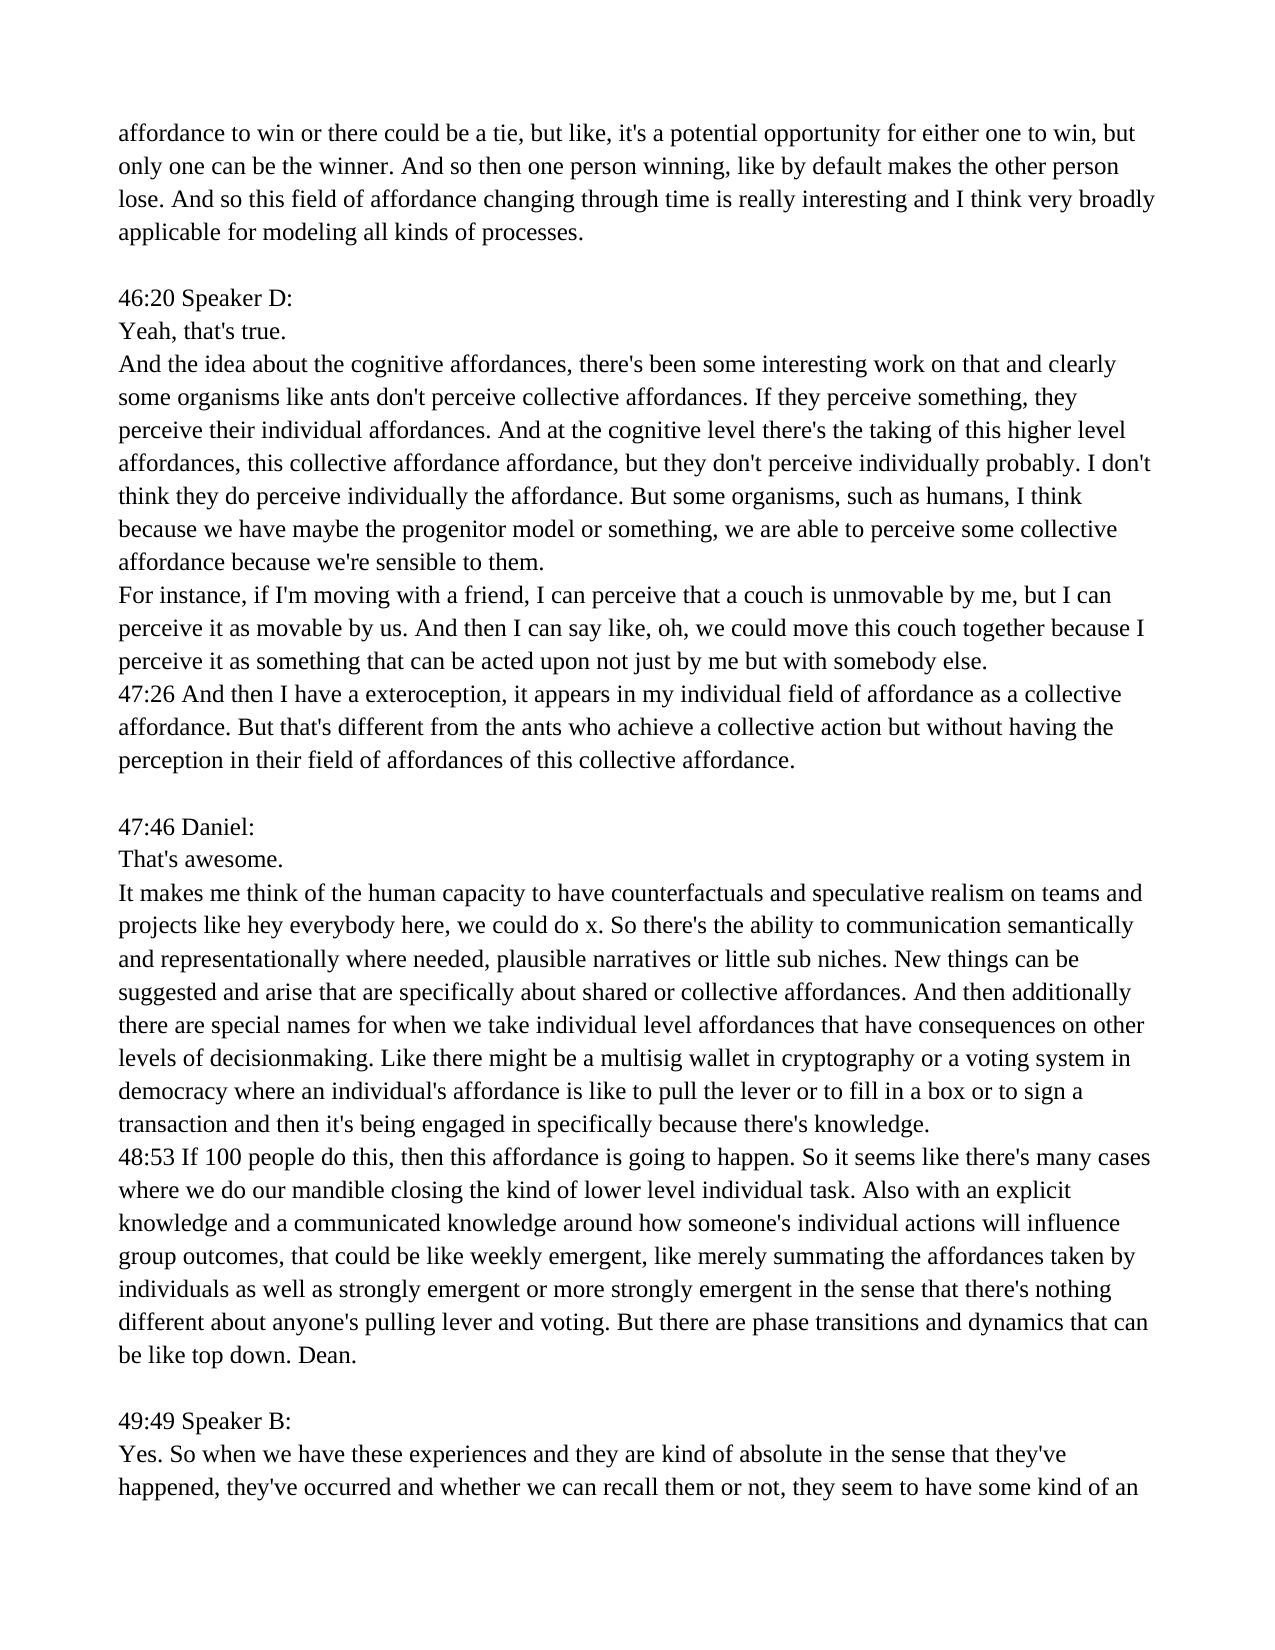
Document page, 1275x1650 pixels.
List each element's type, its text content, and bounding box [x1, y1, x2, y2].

text 46:20 Speaker D: [118, 283, 1157, 312]
text 47:46 Daniel: [118, 812, 1157, 840]
text Yes. So when we have these experiences and they are kind of absolute in the sense that they've happened, they've occurred and whether we can recall them or not, they seem to have some kind of an [118, 1439, 1157, 1501]
text For instance, if I'm moving with a friend, I can perceive that a couch is unmovable by me, but I can perceive it as movable by us. And then I can say like, oh, we could move this couch together because I perceive it as something that can be acted upon not just by me but with somebody else. [118, 580, 1157, 675]
text Yeah, that's true. [118, 316, 1157, 345]
text That's awesome. [118, 844, 1157, 873]
text And the idea about the cognitive affordances, there's been some interesting work on that and clearly some organisms like ants don't perceive collective affordances. If they perceive something, they perceive their individual affordances. And at the cognitive level there's the taking of this higher level affordances, this collective affordance affordance, but they don't perceive individually probably. I don't think they do perceive individually the affordance. But some organisms, such as humans, I think because we have maybe the progenitor model or something, we are able to perceive some collective affordance because we're sensible to them. [118, 349, 1157, 576]
text 49:49 Speaker B: [118, 1406, 1157, 1435]
text affordance to win or there could be a tie, but like, it's a potential opportunity for either one to win, but only one can be the winner. And so then one person winning, like by default makes the other person lose. And so this field of affordance changing through time is really interesting and I think very broadly applicable for modeling all kinds of processes. [118, 118, 1157, 246]
text 47:26 And then I have a exteroception, it appears in my individual field of affordance as a collective affordance. But that's different from the ants who achieve a collective action but without having the perception in their field of affordances of this collective affordance. [118, 679, 1157, 774]
text 48:53 If 100 people do this, then this affordance is going to happen. So it seems like there's many cases where we do our mandible closing the kind of lower level individual task. Also with an explicit knowledge and a communicated knowledge around how someone's individual actions will influence group outcomes, that could be like weekly emergent, like merely summating the affordances taken by individuals as well as strongly emergent or more strongly emergent in the sense that there's nothing different about anyone's pulling lever and voting. But there are phase transitions and dynamics that can be like top down. Dean. [118, 1142, 1157, 1369]
text It makes me think of the human capacity to have counterfactuals and speculative realism on teams and projects like hey everybody here, we could do x. So there's the ability to communication semantically and representationally where needed, plausible narratives or little sub niches. New things can be suggested and arise that are specifically about shared or collective affordances. And then additionally there are special names for when we take individual level affordances that have consequences on other levels of decisionmaking. Like there might be a multisig wallet in cryptography or a voting system in democracy where an individual's affordance is like to pull the lever or to fill in a box or to sign a transaction and then it's being engaged in specifically because there's knowledge. [118, 878, 1157, 1137]
